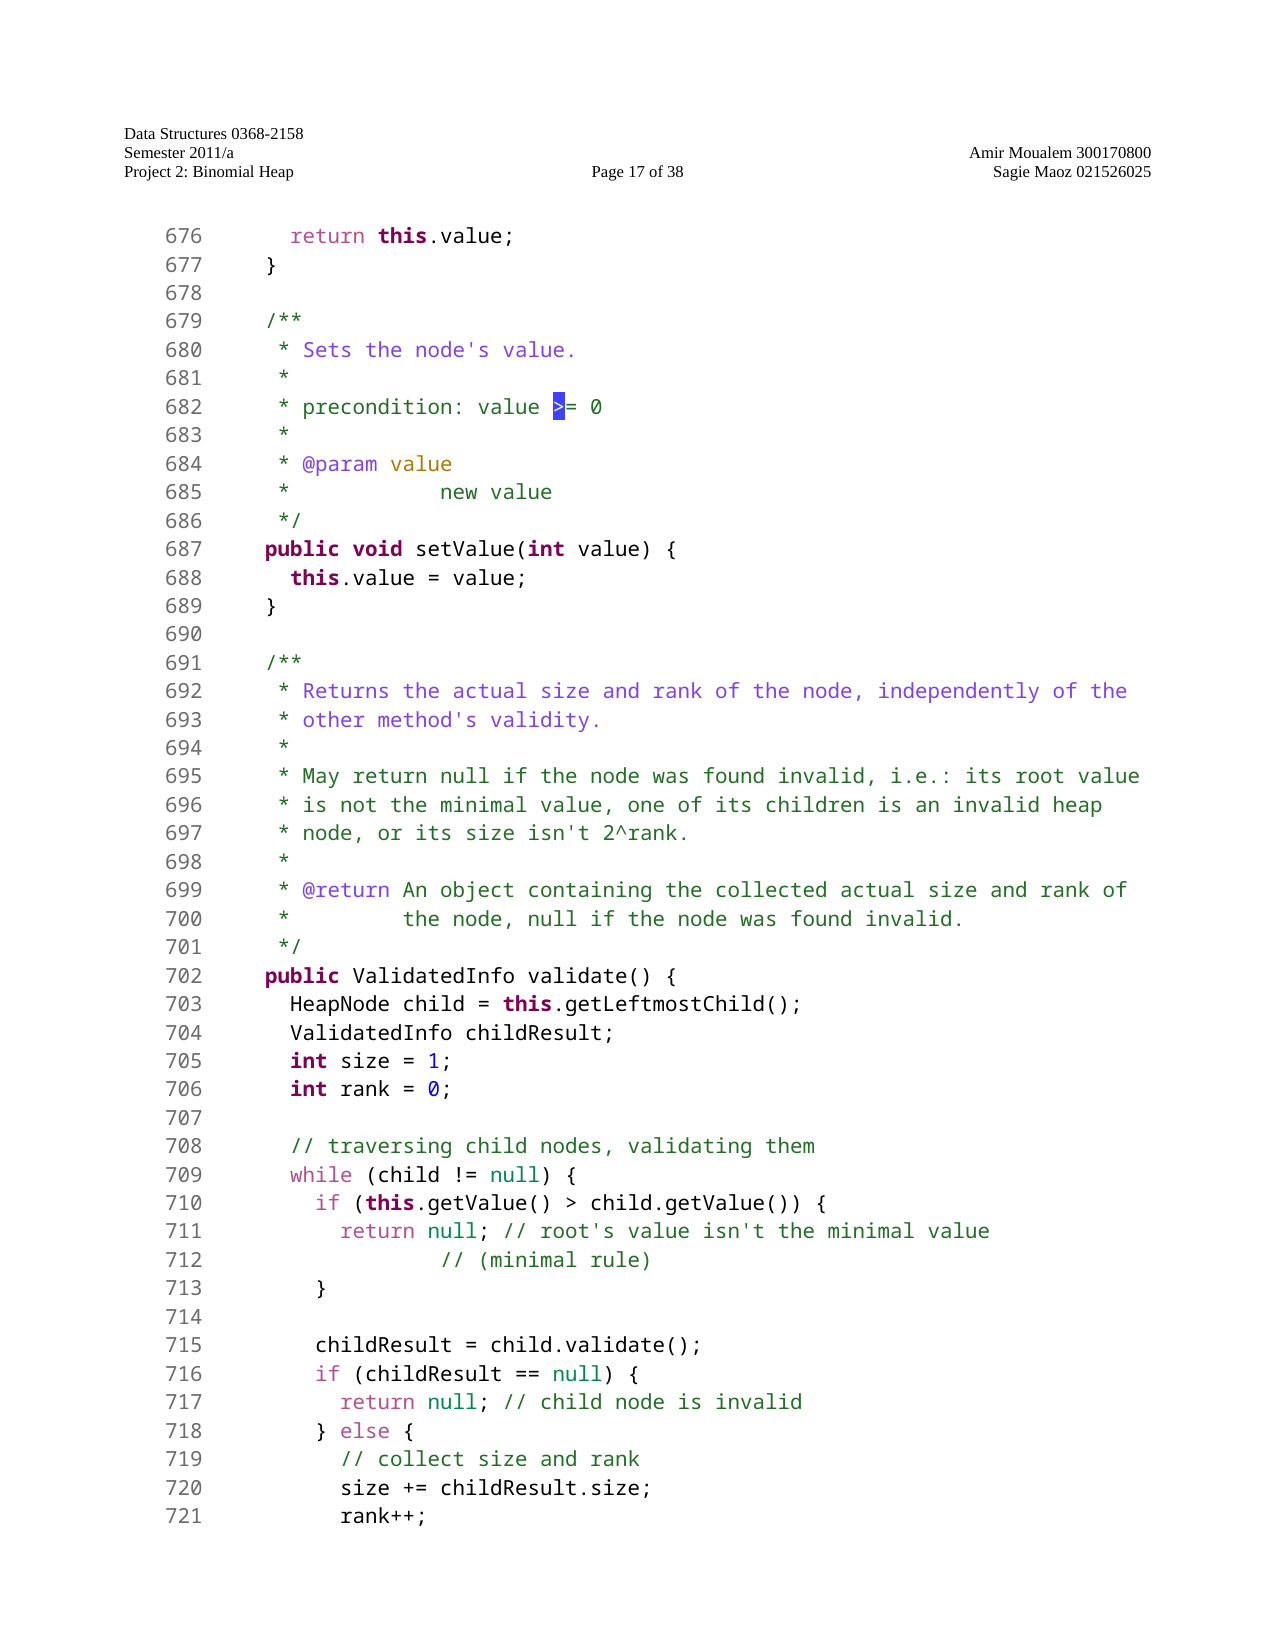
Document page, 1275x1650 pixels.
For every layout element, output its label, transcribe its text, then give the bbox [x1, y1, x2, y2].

text 690 [165, 619, 1157, 648]
text 694 * [165, 733, 1157, 762]
text 683 * [165, 420, 1157, 449]
text 718 } else { [165, 1416, 1157, 1444]
text 702 public ValidatedInfo validate() { [165, 961, 1157, 989]
text 696 * is not the minimal value, one of its children is an invalid heap [165, 790, 1157, 818]
text 686 */ [165, 506, 1157, 534]
text 704 ValidatedInfo childResult; [165, 1018, 1157, 1046]
text 714 [165, 1302, 1157, 1330]
text 695 * May return null if the node was found invalid, i.e.: its root value [165, 762, 1157, 790]
text 676 return this.value; [165, 221, 1157, 250]
text 715 childResult = child.validate(); [165, 1330, 1157, 1359]
text 691 /** [165, 648, 1157, 676]
text 706 int rank = 0; [165, 1074, 1157, 1103]
text 710 if (this.getValue() > child.getValue()) { [165, 1188, 1157, 1217]
text 689 } [165, 591, 1157, 619]
text 721 rank++; [165, 1501, 1157, 1529]
text 684 * @param value [165, 449, 1157, 477]
text 677 } [165, 250, 1157, 278]
text 717 return null; // child node is invalid [165, 1387, 1157, 1416]
text 716 if (childResult == null) { [165, 1359, 1157, 1387]
text 685 * new value [165, 477, 1157, 506]
text 713 } [165, 1273, 1157, 1302]
text 678 [165, 278, 1157, 307]
text 719 // collect size and rank [165, 1444, 1157, 1473]
text 720 size += childResult.size; [165, 1473, 1157, 1501]
text 701 */ [165, 932, 1157, 961]
text 693 * other method's validity. [165, 705, 1157, 733]
text 680 * Sets the node's value. [165, 335, 1157, 363]
text 681 * [165, 363, 1157, 392]
text 712 // (minimal rule) [165, 1245, 1157, 1273]
text 682 * precondition: value >= 0 [165, 392, 1157, 420]
text 700 * the node, null if the node was found invalid. [165, 904, 1157, 932]
text 709 while (child != null) { [165, 1160, 1157, 1188]
text 708 // traversing child nodes, validating them [165, 1131, 1157, 1160]
text 705 int size = 1; [165, 1046, 1157, 1074]
text 688 this.value = value; [165, 563, 1157, 591]
text 703 HeapNode child = this.getLeftmostChild(); [165, 989, 1157, 1018]
text 687 public void setValue(int value) { [165, 534, 1157, 563]
text 698 * [165, 847, 1157, 875]
text 699 * @return An object containing the collected actual size and rank of [165, 875, 1157, 904]
text 679 /** [165, 307, 1157, 335]
text 692 * Returns the actual size and rank of the node, independently of the [165, 676, 1157, 705]
text 711 return null; // root's value isn't the minimal value [165, 1217, 1157, 1245]
text 707 [165, 1103, 1157, 1131]
text 697 * node, or its size isn't 2^rank. [165, 818, 1157, 847]
